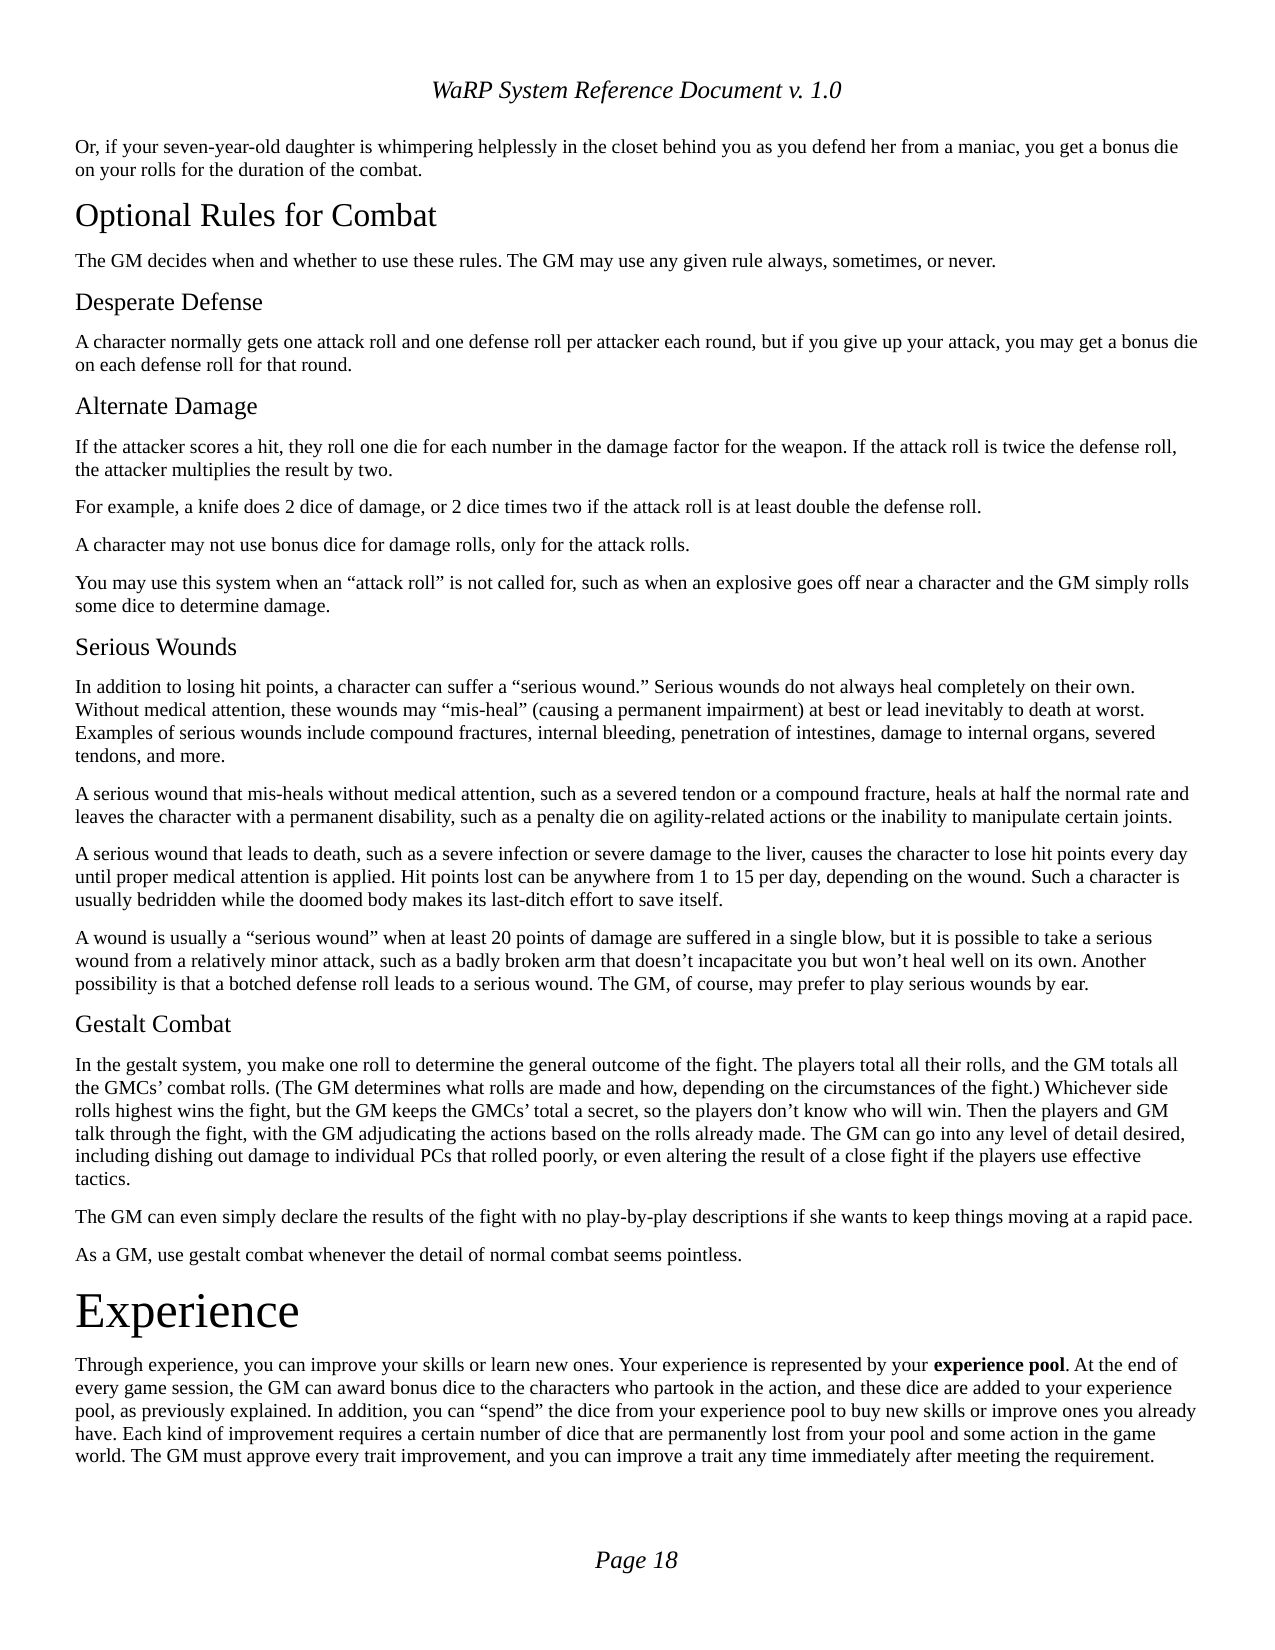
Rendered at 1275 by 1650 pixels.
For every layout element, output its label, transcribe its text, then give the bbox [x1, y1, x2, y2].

text A character normally gets one attack roll and one defense roll per attacker each round, but if you give up your attack, you may get a bonus die on each defense roll for that round. [75, 331, 1200, 376]
text Desperate Defense [75, 287, 1200, 316]
text A wound is usually a “serious wound” when at least 20 points of damage are suffered in a single blow, but it is possible to take a serious wound from a relatively minor attack, such as a badly broken arm that doesn’t incapacitate you but won’t heal well on its own. Another possibility is that a botched defense roll leads to a serious wound. The GM, of course, may prefer to play serious wounds by ear. [75, 926, 1200, 994]
text A character may not use bonus dice for damage rolls, only for the attack rolls. [75, 533, 1200, 556]
text In the gestalt system, you make one roll to determine the general outcome of the fight. The players total all their rolls, and the GM totals all the GMCs’ combat rolls. (The GM determines what rolls are made and how, depending on the circumstances of the fight.) Whichever side rolls highest wins the fight, but the GM keeps the GMCs’ total a secret, so the players don’t know who will win. Then the players and GM talk through the fight, with the GM adjudicating the actions based on the rolls already made. The GM can go into any level of detail desired, including dishing out damage to individual PCs that rolled poorly, or even altering the result of a close fight if the players use effective tactics. [75, 1053, 1200, 1190]
text Serious Wounds [75, 632, 1200, 661]
text Gestalt Combat [75, 1009, 1200, 1038]
text You may use this system when an “attack roll” is not called for, such as when an explosive goes off near a character and the GM simply rolls some dice to determine damage. [75, 571, 1200, 617]
text The GM decides when and whether to use these rules. The GM may use any given rule always, sometimes, or never. [75, 249, 1200, 272]
text For example, a knife does 2 dice of damage, or 2 dice times two if the attack roll is at least double the defense roll. [75, 496, 1200, 518]
text Alternate Damage [75, 391, 1200, 420]
text The GM can even simply declare the results of the fight with no play-by-play descriptions if she wants to keep things moving at a rapid pace. [75, 1205, 1200, 1228]
text A serious wound that leads to death, such as a severe infection or severe damage to the liver, causes the character to lose hit points every day until proper medical attention is applied. Hit points lost can be anywhere from 1 to 15 per day, depending on the wound. Such a character is usually bedridden while the doomed body makes its last-ditch effort to save itself. [75, 842, 1200, 911]
text In addition to losing hit points, a character can suffer a “serious wound.” Serious wounds do not always heal completely on their own. Without medical attention, these wounds may “mis-heal” (causing a permanent impairment) at best or lead inevitably to death at worst. Examples of serious wounds include compound fractures, internal bleeding, penetration of intestines, damage to internal organs, severed tendons, and more. [75, 676, 1200, 767]
text If the attacker scores a hit, they roll one die for each number in the damage factor for the weapon. If the attack roll is twice the defense roll, the attacker multiplies the result by two. [75, 435, 1200, 481]
text Experience [75, 1281, 1200, 1338]
text Through experience, you can improve your skills or learn new ones. Your experience is represented by your experience pool. At the end of every game session, the GM can award bonus dice to the characters who partook in the action, and these dice are added to your experience pool, as previously explained. In addition, you can “spend” the dice from your experience pool to buy new skills or improve ones you already have. Each kind of improvement requires a certain number of dice that are permanently lost from your pool and some action in the game world. The GM must approve every trait improvement, and you can improve a trait any time immediately after meeting the requirement. [75, 1353, 1200, 1467]
text Or, if your seven-year-old daughter is whimpering helplessly in the closet behind you as you defend her from a maniac, you get a bonus die on your rolls for the duration of the combat. [75, 135, 1200, 181]
text As a GM, use gestalt combat whenever the detail of normal combat seems pointless. [75, 1243, 1200, 1266]
text A serious wound that mis-heals without medical attention, such as a severed tendon or a compound fracture, heals at half the normal rate and leaves the character with a permanent disability, such as a penalty die on agility-related actions or the inability to manipulate certain joints. [75, 782, 1200, 827]
text Optional Rules for Combat [75, 196, 1200, 234]
